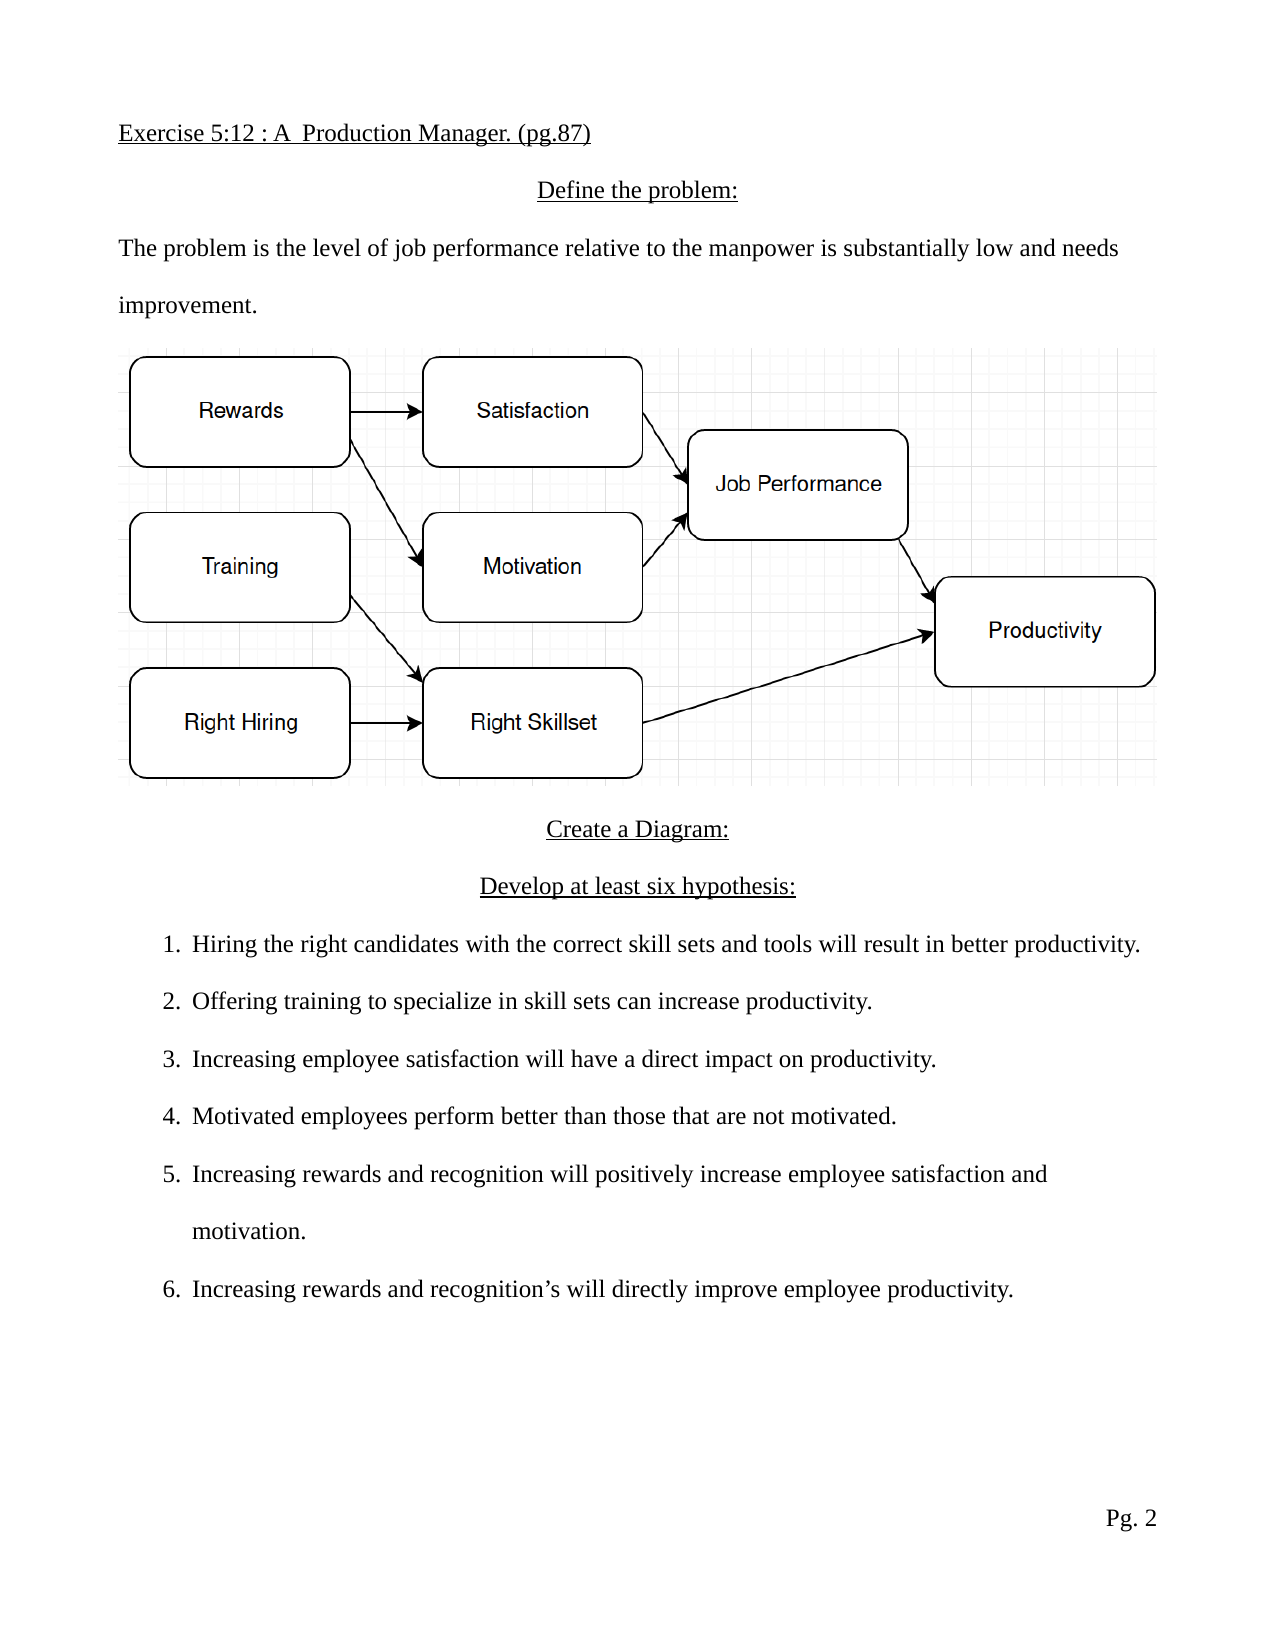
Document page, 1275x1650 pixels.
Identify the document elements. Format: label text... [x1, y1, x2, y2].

text Develop at least six hypothesis: [118, 871, 1157, 900]
list Motivated employees perform better than those that are not motivated. [162, 1101, 1157, 1130]
text Define the problem: [118, 176, 1157, 204]
list Increasing employee satisfaction will have a direct impact on productivity. [162, 1044, 1157, 1073]
picture [118, 348, 1157, 786]
list Offering training to specialize in skill sets can increase productivity. [162, 986, 1157, 1015]
text Create a Diagram: [118, 786, 1157, 843]
text The problem is the level of job performance relative to the manpower is substantially low and needs improvement. [118, 233, 1157, 319]
list Hiring the right candidates with the correct skill sets and tools will result in better productivity. [162, 929, 1157, 958]
list Increasing rewards and recognition will positively increase employee satisfaction and motivation. [162, 1159, 1157, 1245]
list Increasing rewards and recognition’s will directly improve employee productivity. [162, 1274, 1157, 1303]
text Exercise 5:12 : A Production Manager. (pg.87) [118, 118, 1157, 147]
